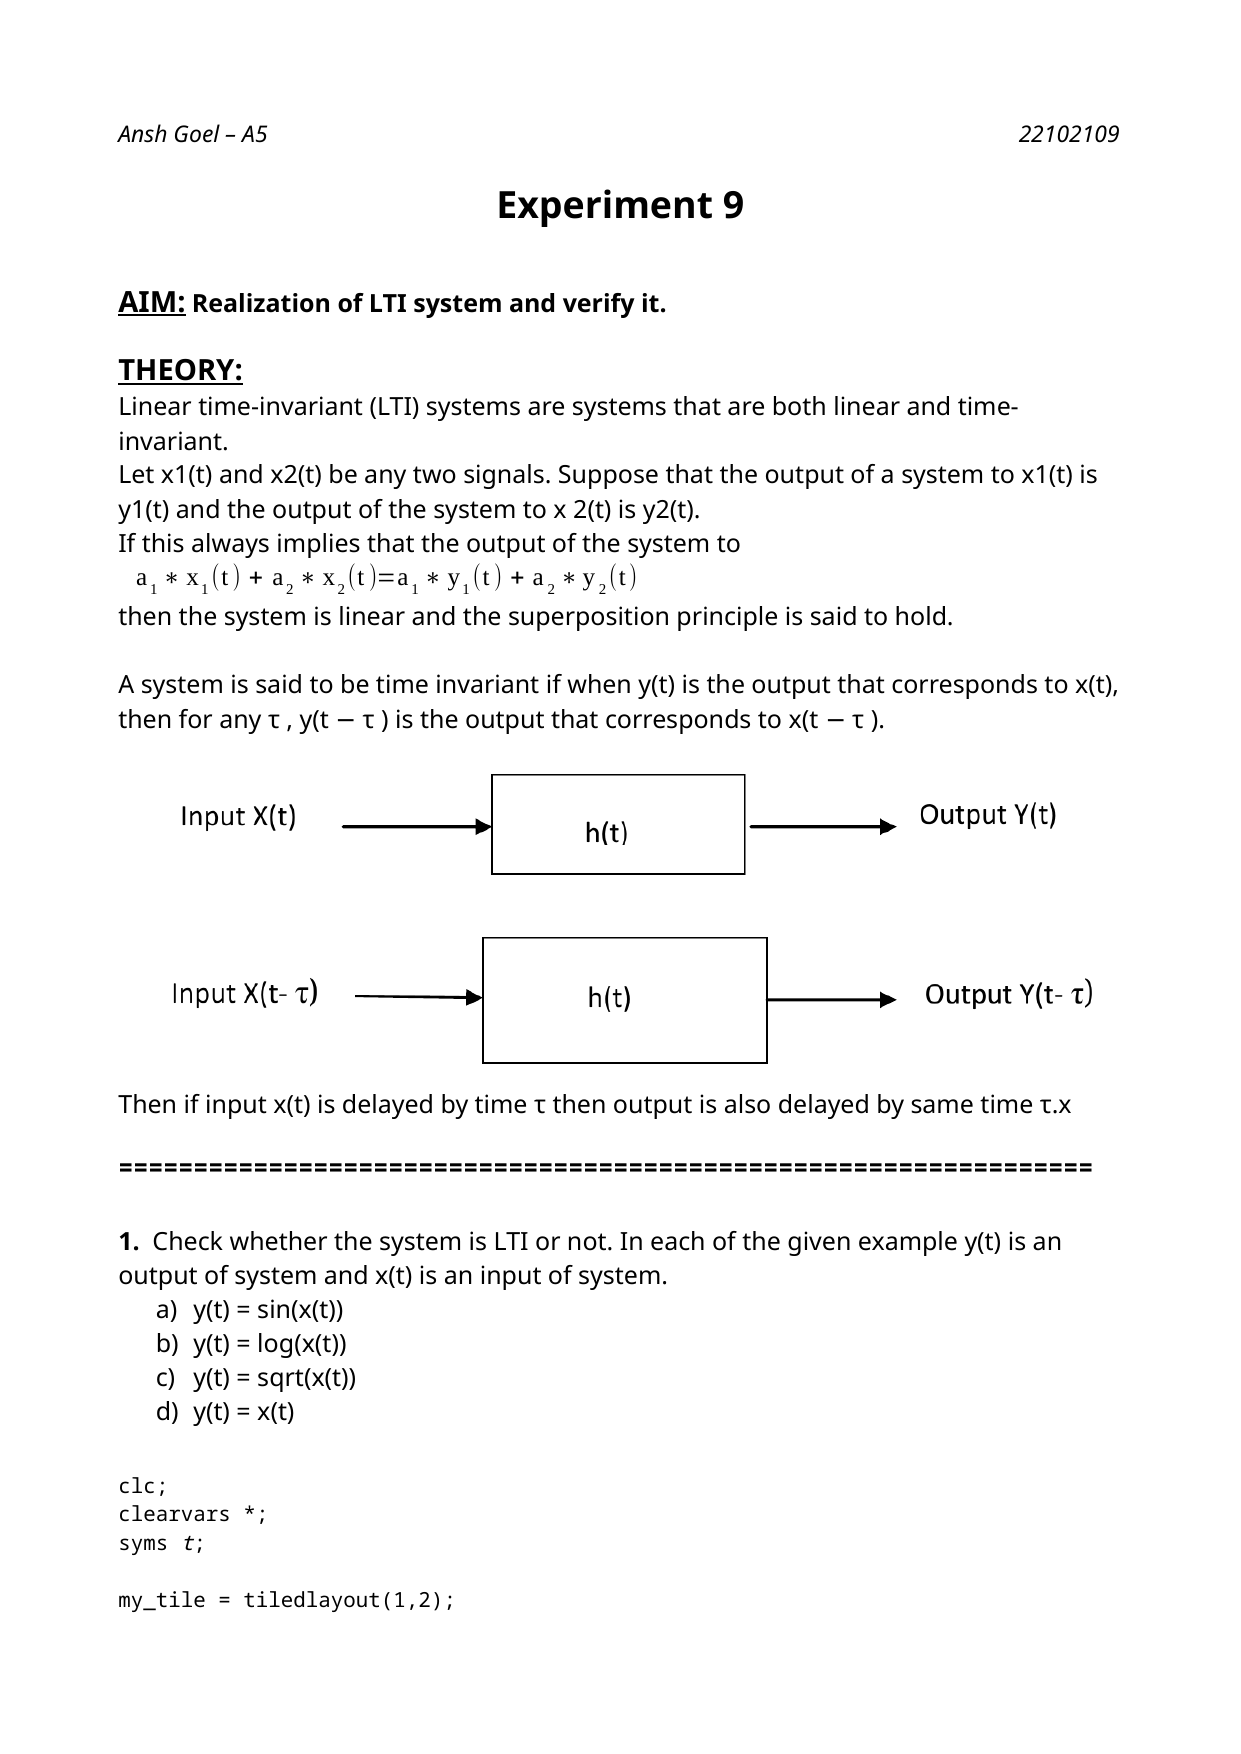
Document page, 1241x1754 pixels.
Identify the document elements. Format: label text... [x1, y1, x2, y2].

text clearvars *; [118, 1499, 1122, 1528]
list y(t) = log(x(t)) [156, 1326, 1122, 1360]
text Let x1(t) and x2(t) be any two signals. Suppose that the output of a system to x1(t) is y1(t) and the output of the system to x 2(t) is y2(t). [118, 457, 1122, 525]
list y(t) = x(t) [156, 1394, 1122, 1428]
text THEORY: [118, 349, 1122, 389]
text then the system is linear and the superposition principle is said to hold. [118, 599, 1122, 633]
text A system is said to be time invariant if when y(t) is the output that corresponds to x(t), then for any τ , y(t − τ ) is the output that corresponds to x(t − τ ). [118, 667, 1122, 735]
list y(t) = sqrt(x(t)) [156, 1360, 1122, 1394]
text If this always implies that the output of the system to [118, 525, 1122, 559]
text syms t; [118, 1528, 1122, 1556]
text Linear time-invariant (LTI) systems are systems that are both linear and time-invariant. [118, 389, 1122, 457]
text AIM: Realization of LTI system and verify it. [118, 281, 1122, 321]
list y(t) = sin(x(t)) [156, 1292, 1122, 1326]
text 1. Check whether the system is LTI or not. In each of the given example y(t) is an output of system and x(t) is an input of system. [118, 1223, 1122, 1292]
text Then if input x(t) is delayed by time τ then output is also delayed by same time τ.x [118, 735, 1122, 1121]
text Experiment 9 [118, 179, 1122, 230]
text my_tile = tiledlayout(1,2); [118, 1585, 1122, 1613]
text ================================================================= [118, 1150, 1122, 1184]
text clc; [118, 1471, 1122, 1499]
picture [118, 750, 1108, 1087]
